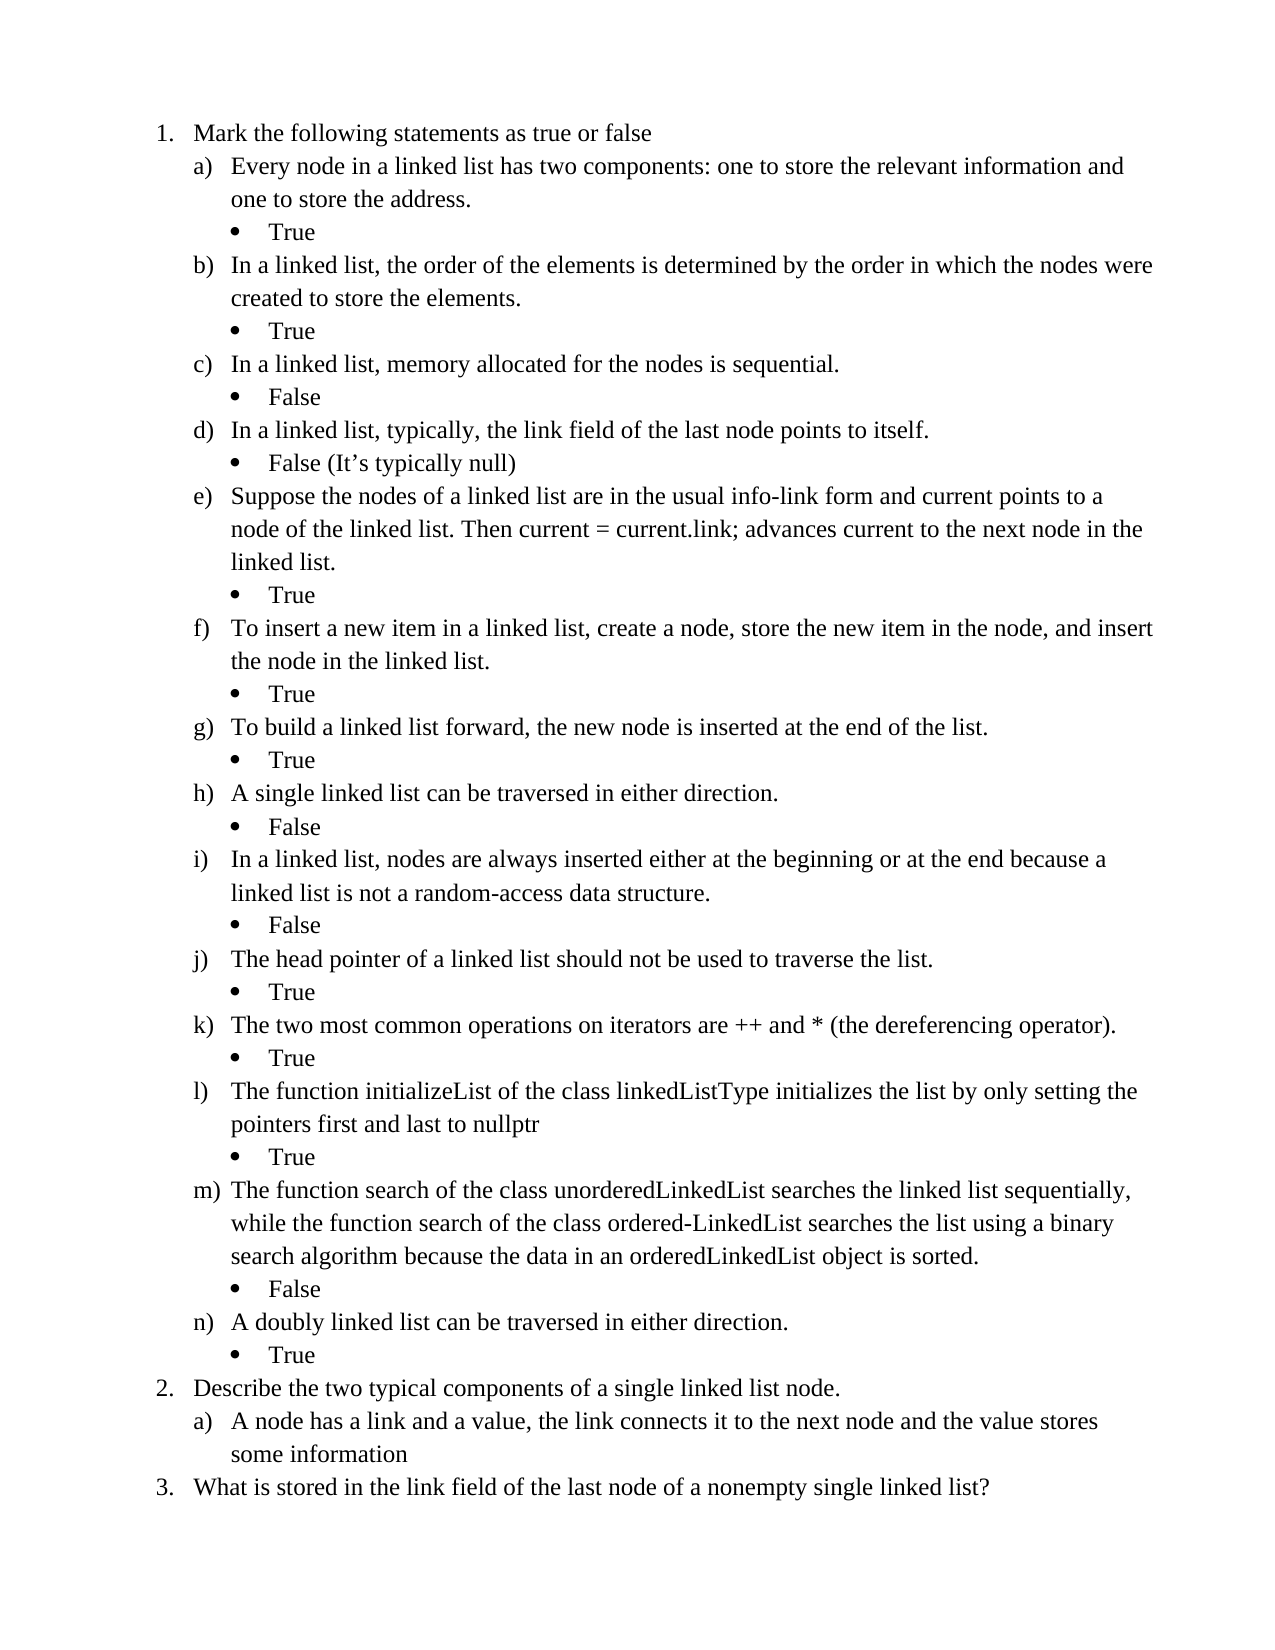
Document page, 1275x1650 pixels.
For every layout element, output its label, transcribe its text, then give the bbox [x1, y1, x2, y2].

list True [231, 1043, 1157, 1071]
list A node has a link and a value, the link connects it to the next node and the value stores some information [193, 1406, 1157, 1468]
list Suppose the nodes of a linked list are in the usual info-link form and current points to a node of the linked list. Then current = current.link; advances current to the next node in the linked list. [193, 481, 1157, 576]
list In a linked list, typically, the link field of the last node points to itself. [193, 415, 1157, 444]
list False [231, 1274, 1157, 1303]
list False (It’s typically null) [231, 448, 1157, 477]
list In a linked list, the order of the elements is determined by the order in which the nodes were created to store the elements. [193, 250, 1157, 312]
list False [231, 812, 1157, 840]
list False [231, 911, 1157, 939]
list In a linked list, memory allocated for the nodes is sequential. [193, 349, 1157, 378]
list Mark the following statements as true or false [156, 118, 1157, 147]
list The head pointer of a linked list should not be used to traverse the list. [193, 944, 1157, 972]
list False [231, 382, 1157, 411]
list True [231, 1142, 1157, 1171]
list True [231, 316, 1157, 345]
list The function search of the class unorderedLinkedList searches the linked list sequentially, while the function search of the class ordered-LinkedList searches the list using a binary search algorithm because the data in an orderedLinkedList object is sorted. [193, 1175, 1157, 1269]
list To insert a new item in a linked list, create a node, store the new item in the node, and insert the node in the linked list. [193, 613, 1157, 675]
list A doubly linked list can be traversed in either direction. [193, 1307, 1157, 1336]
list True [231, 679, 1157, 708]
list True [231, 580, 1157, 609]
list The function initializeList of the class linkedListType initializes the list by only setting the pointers first and last to nullptr [193, 1076, 1157, 1137]
list True [231, 217, 1157, 246]
list Every node in a linked list has two components: one to store the relevant information and one to store the address. [193, 151, 1157, 213]
list Describe the two typical components of a single linked list node. [156, 1373, 1157, 1402]
list True [231, 746, 1157, 774]
list To build a linked list forward, the new node is inserted at the end of the list. [193, 712, 1157, 741]
list In a linked list, nodes are always inserted either at the beginning or at the end because a linked list is not a random-access data structure. [193, 844, 1157, 906]
list True [231, 977, 1157, 1005]
list What is stored in the link field of the last node of a nonempty single linked list? [156, 1472, 1157, 1501]
list True [231, 1340, 1157, 1369]
list A single linked list can be traversed in either direction. [193, 778, 1157, 807]
list The two most common operations on iterators are ++ and * (the dereferencing operator). [193, 1010, 1157, 1038]
